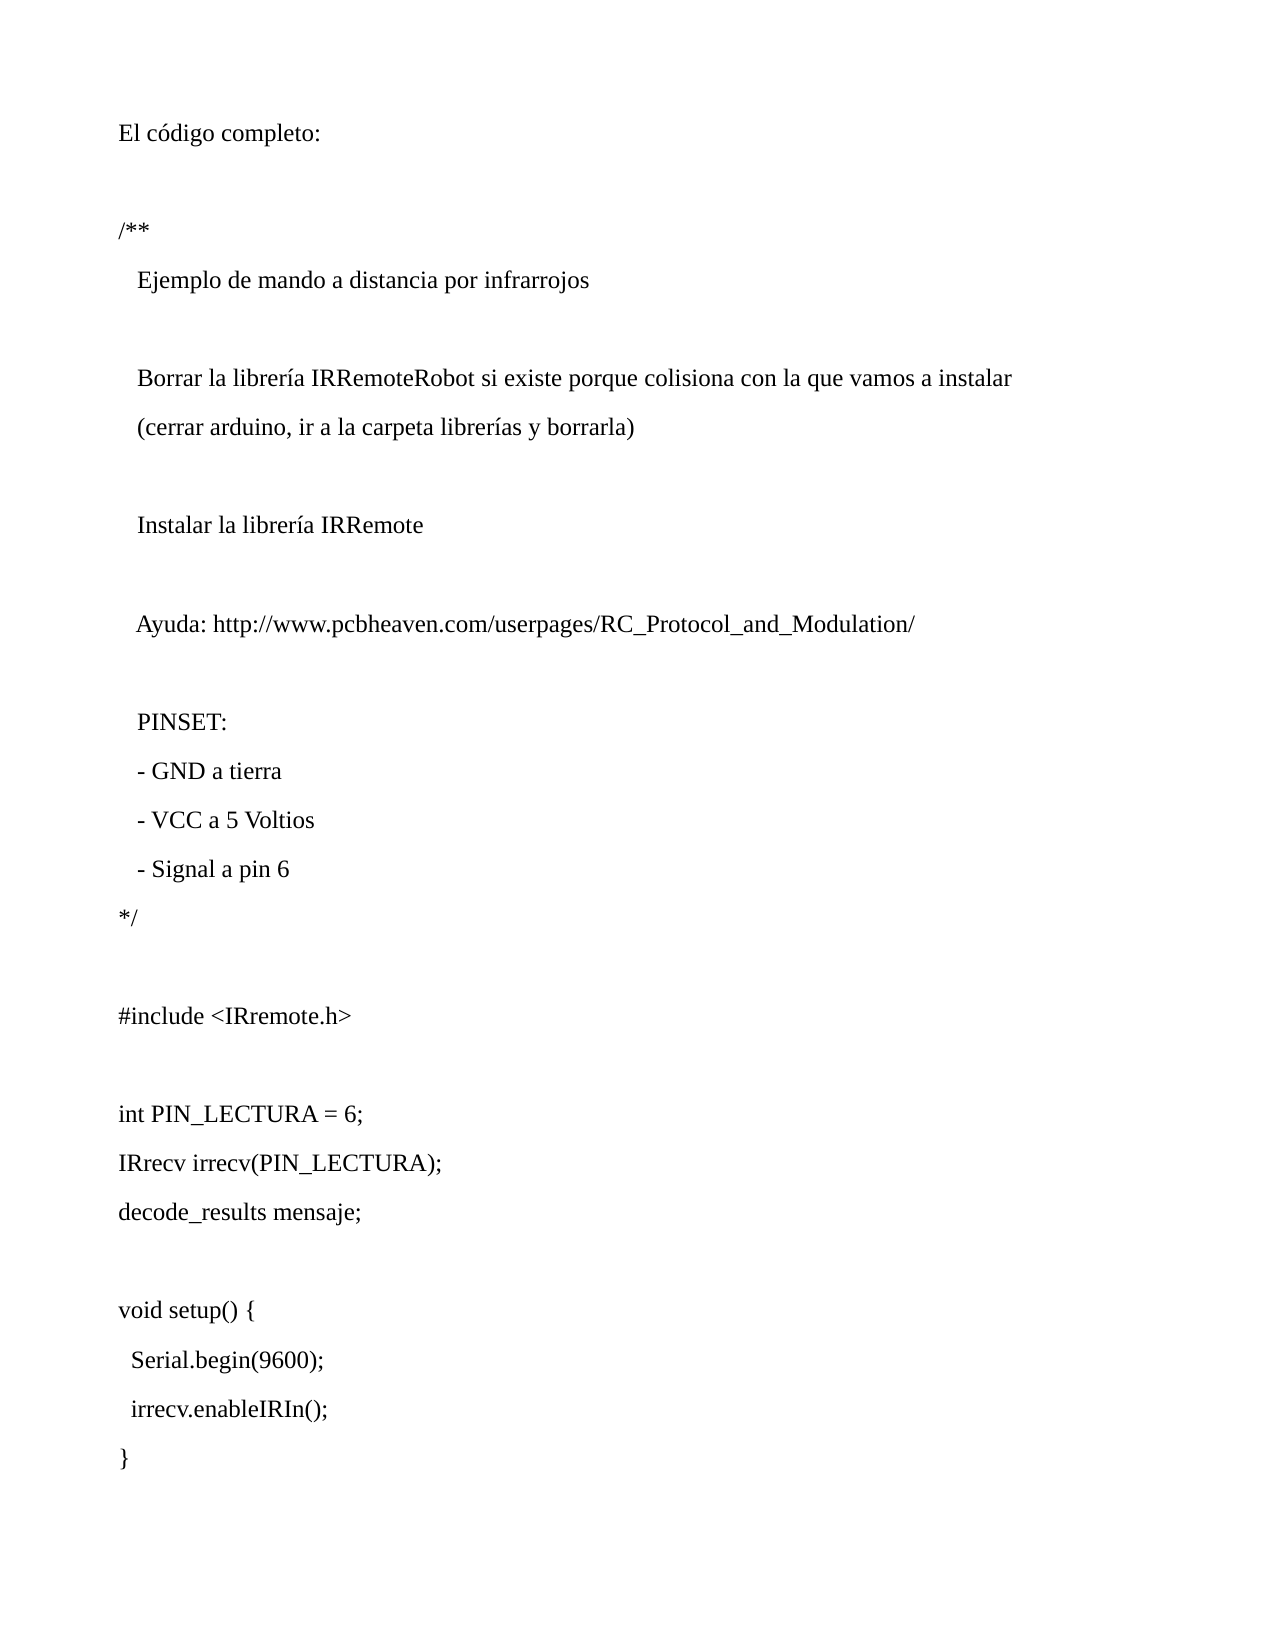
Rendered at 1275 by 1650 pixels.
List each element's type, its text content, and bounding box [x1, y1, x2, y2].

text - GND a tierra [118, 756, 1157, 785]
text - VCC a 5 Voltios [118, 805, 1157, 834]
text Ejemplo de mando a distancia por infrarrojos [118, 265, 1157, 294]
text El código completo: [118, 118, 1157, 147]
text */ [118, 903, 1157, 932]
text PINSET: [118, 707, 1157, 736]
text Serial.begin(9600); [118, 1345, 1157, 1373]
text irrecv.enableIRIn(); [118, 1394, 1157, 1422]
text Borrar la librería IRRemoteRobot si existe porque colisiona con la que vamos a instalar [118, 363, 1157, 392]
text /** [118, 216, 1157, 245]
text (cerrar arduino, ir a la carpeta librerías y borrarla) [118, 412, 1157, 441]
text #include <IRremote.h> [118, 1001, 1157, 1030]
text void setup() { [118, 1296, 1157, 1324]
text - Signal a pin 6 [118, 854, 1157, 883]
text IRrecv irrecv(PIN_LECTURA); [118, 1148, 1157, 1177]
text Ayuda: http://www.pcbheaven.com/userpages/RC_Protocol_and_Modulation/ [118, 609, 1157, 637]
text int PIN_LECTURA = 6; [118, 1099, 1157, 1128]
text decode_results mensaje; [118, 1197, 1157, 1226]
text Instalar la librería IRRemote [118, 511, 1157, 539]
text } [118, 1443, 1157, 1472]
